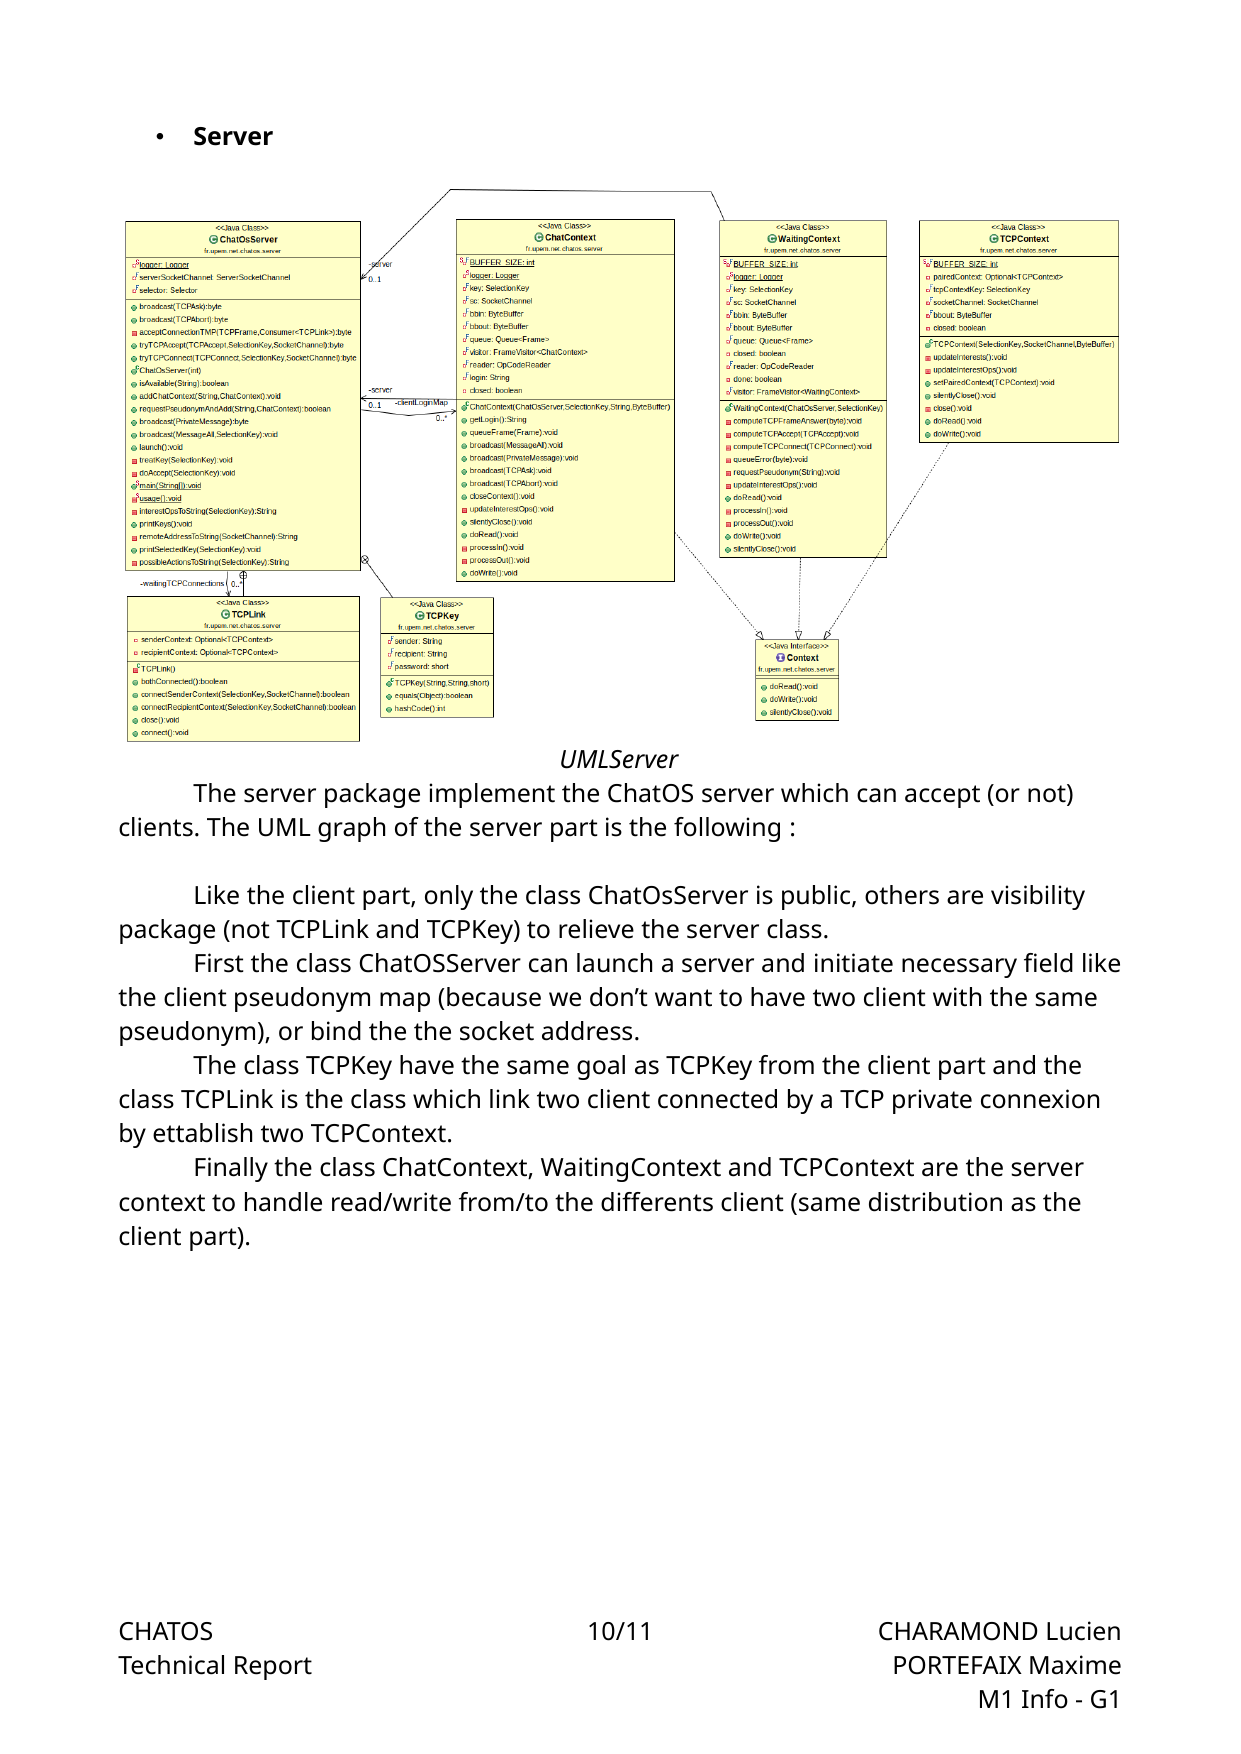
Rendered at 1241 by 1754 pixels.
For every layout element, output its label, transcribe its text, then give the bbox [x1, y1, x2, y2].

list Server [156, 118, 1122, 152]
text Finally the class ChatContext, WaitingContext and TCPContext are the server context to handle read/write from/to the differents client (same distribution as the client part). [118, 1150, 1122, 1252]
text The class TCPKey have the same goal as TCPKey from the client part and the class TCPLink is the class which link two client connected by a TCP private connexion by ettablish two TCPContext. [118, 1048, 1122, 1150]
text UMLServer [118, 742, 1122, 775]
text The server package implement the ChatOS server which can accept (or not) clients. The UML graph of the server part is the following : [118, 775, 1122, 843]
text [118, 152, 1122, 172]
picture [118, 185, 1123, 742]
text First the class ChatOSServer can launch a server and initiate necessary field like the client pseudonym map (because we don’t want to have two client with the same pseudonym), or bind the the socket address. [118, 946, 1122, 1048]
text Like the client part, only the class ChatOsServer is public, others are visibility package (not TCPLink and TCPKey) to relieve the server class. [118, 878, 1122, 946]
